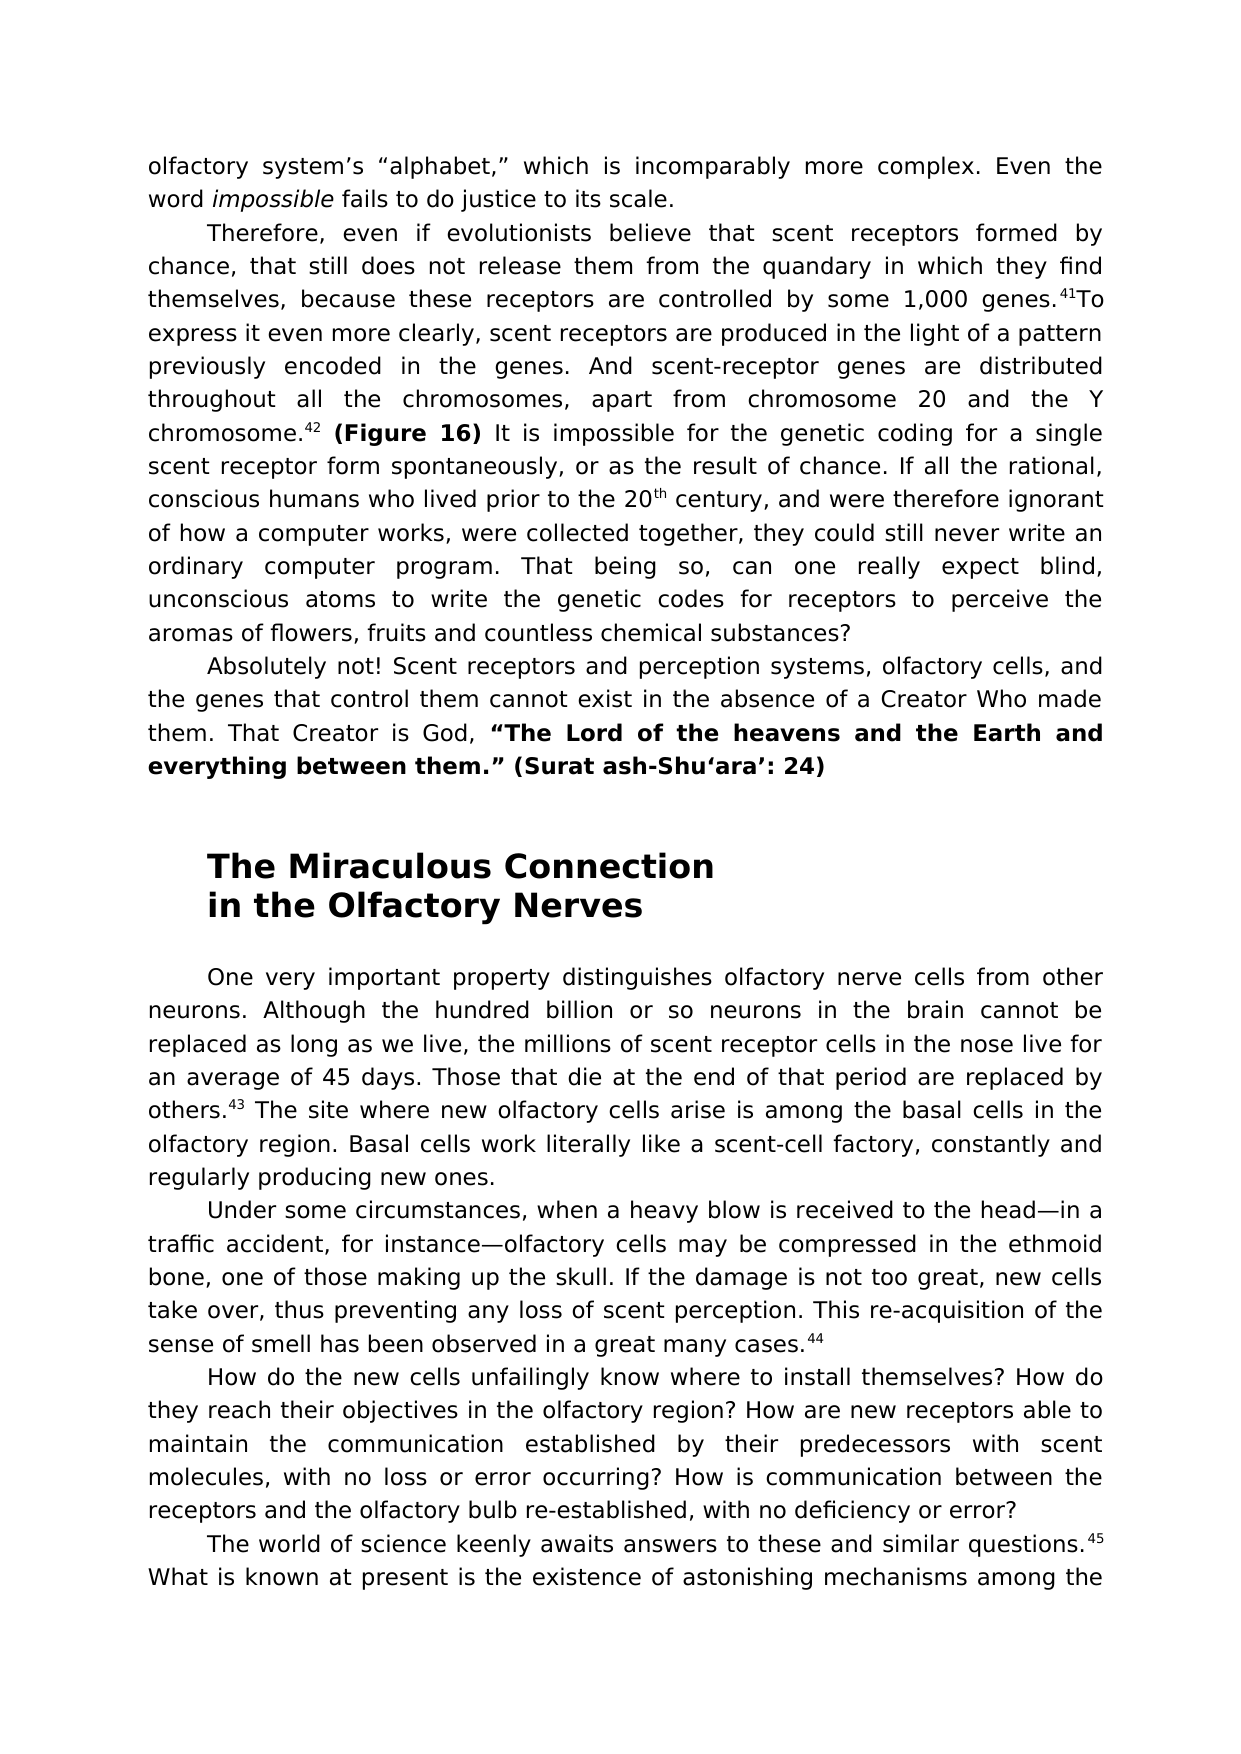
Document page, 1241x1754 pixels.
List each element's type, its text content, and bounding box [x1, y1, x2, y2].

text olfactory system’s “alphabet,” which is incomparably more complex. Even the word impossible fails to do justice to its scale. [148, 148, 1104, 214]
text The world of science keenly awaits answers to these and similar questions. What is known at present is the existence of astonishing mechanisms among the [148, 1525, 1104, 1592]
text in the Olfactory Nerves [148, 887, 1104, 925]
text The Miraculous Connection [148, 848, 1104, 887]
text How do the new cells unfailingly know where to install themselves? How do they reach their objectives in the olfactory region? How are new receptors able to maintain the communication established by their predecessors with scent molecules, with no loss or error occurring? How is communication between the receptors and the olfactory bulb re-established, with no deficiency or error? [148, 1359, 1104, 1525]
text Absolutely not! Scent receptors and perception systems, olfactory cells, and the genes that control them cannot exist in the absence of a Creator Who made them. That Creator is God, “The Lord of the heavens and the Earth and everything between them.” (Surat ash-Shu‘ara’: 24) [148, 648, 1104, 781]
text Under some circumstances, when a heavy blow is received to the head—in a traffic accident, for instance—olfactory cells may be compressed in the ethmoid bone, one of those making up the skull. If the damage is not too great, new cells take over, thus preventing any loss of scent perception. This re-acquisition of the sense of smell has been observed in a great many cases. [148, 1192, 1104, 1359]
text One very important property distinguishes olfactory nerve cells from other neurons. Although the hundred billion or so neurons in the brain cannot be replaced as long as we live, the millions of scent receptor cells in the nose live for an average of 45 days. Those that die at the end of that period are replaced by others. The site where new olfactory cells arise is among the basal cells in the olfactory region. Basal cells work literally like a scent-cell factory, constantly and regularly producing new ones. [148, 959, 1104, 1192]
text Therefore, even if evolutionists believe that scent receptors formed by chance, that still does not release them from the quandary in which they find themselves, because these receptors are controlled by some 1,000 genes.To express it even more clearly, scent receptors are produced in the light of a pattern previously encoded in the genes. And scent-receptor genes are distributed throughout all the chromosomes, apart from chromosome 20 and the Y chromosome. (Figure 16) It is impossible for the genetic coding for a single scent receptor form spontaneously, or as the result of chance. If all the rational, conscious humans who lived prior to the 20th century, and were therefore ignorant of how a computer works, were collected together, they could still never write an ordinary computer program. That being so, can one really expect blind, unconscious atoms to write the genetic codes for receptors to perceive the aromas of flowers, fruits and countless chemical substances? [148, 214, 1104, 648]
